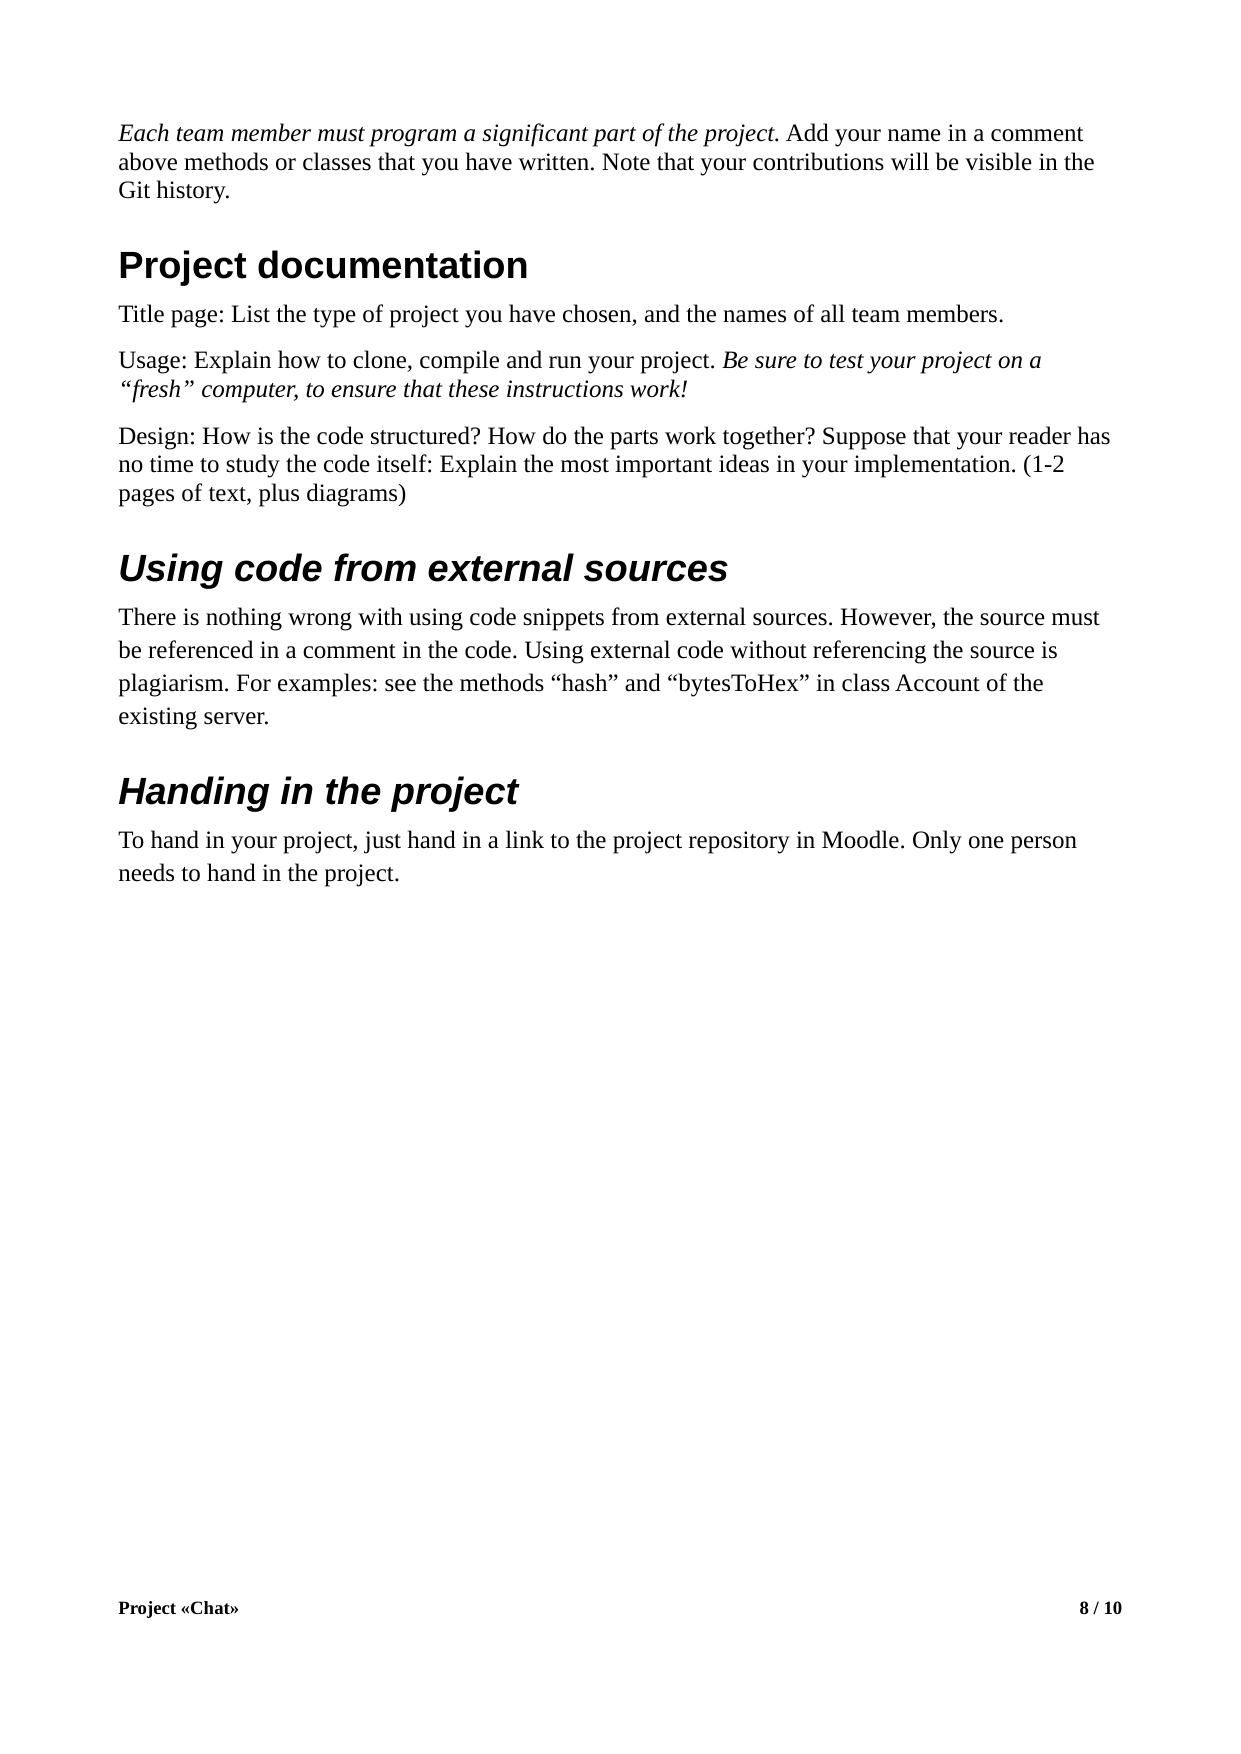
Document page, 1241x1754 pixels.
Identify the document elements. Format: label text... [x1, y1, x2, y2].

text Each team member must program a significant part of the project. Add your name in a comment above methods or classes that you have written. Note that your contributions will be visible in the Git history. [118, 118, 1122, 204]
subtitle Project documentation [118, 243, 1122, 287]
text To hand in your project, just hand in a link to the project repository in Moodle. Only one person needs to hand in the project. [118, 825, 1122, 887]
subtitle Using code from external sources [118, 546, 1122, 589]
text There is nothing wrong with using code snippets from external sources. However, the source must be referenced in a comment in the code. Using external code without referencing the source is plagiarism. For examples: see the methods “hash” and “bytesToHex” in class Account of the existing server. [118, 602, 1122, 729]
text Design: How is the code structured? How do the parts work together? Suppose that your reader has no time to study the code itself: Explain the most important ideas in your implementation. (1-2 pages of text, plus diagrams) [118, 421, 1122, 507]
text Title page: List the type of project you have chosen, and the names of all team members. [118, 299, 1122, 328]
text Usage: Explain how to clone, compile and run your project. Be sure to test your project on a “fresh” computer, to ensure that these instructions work! [118, 346, 1122, 403]
subtitle Handing in the project [118, 769, 1122, 813]
